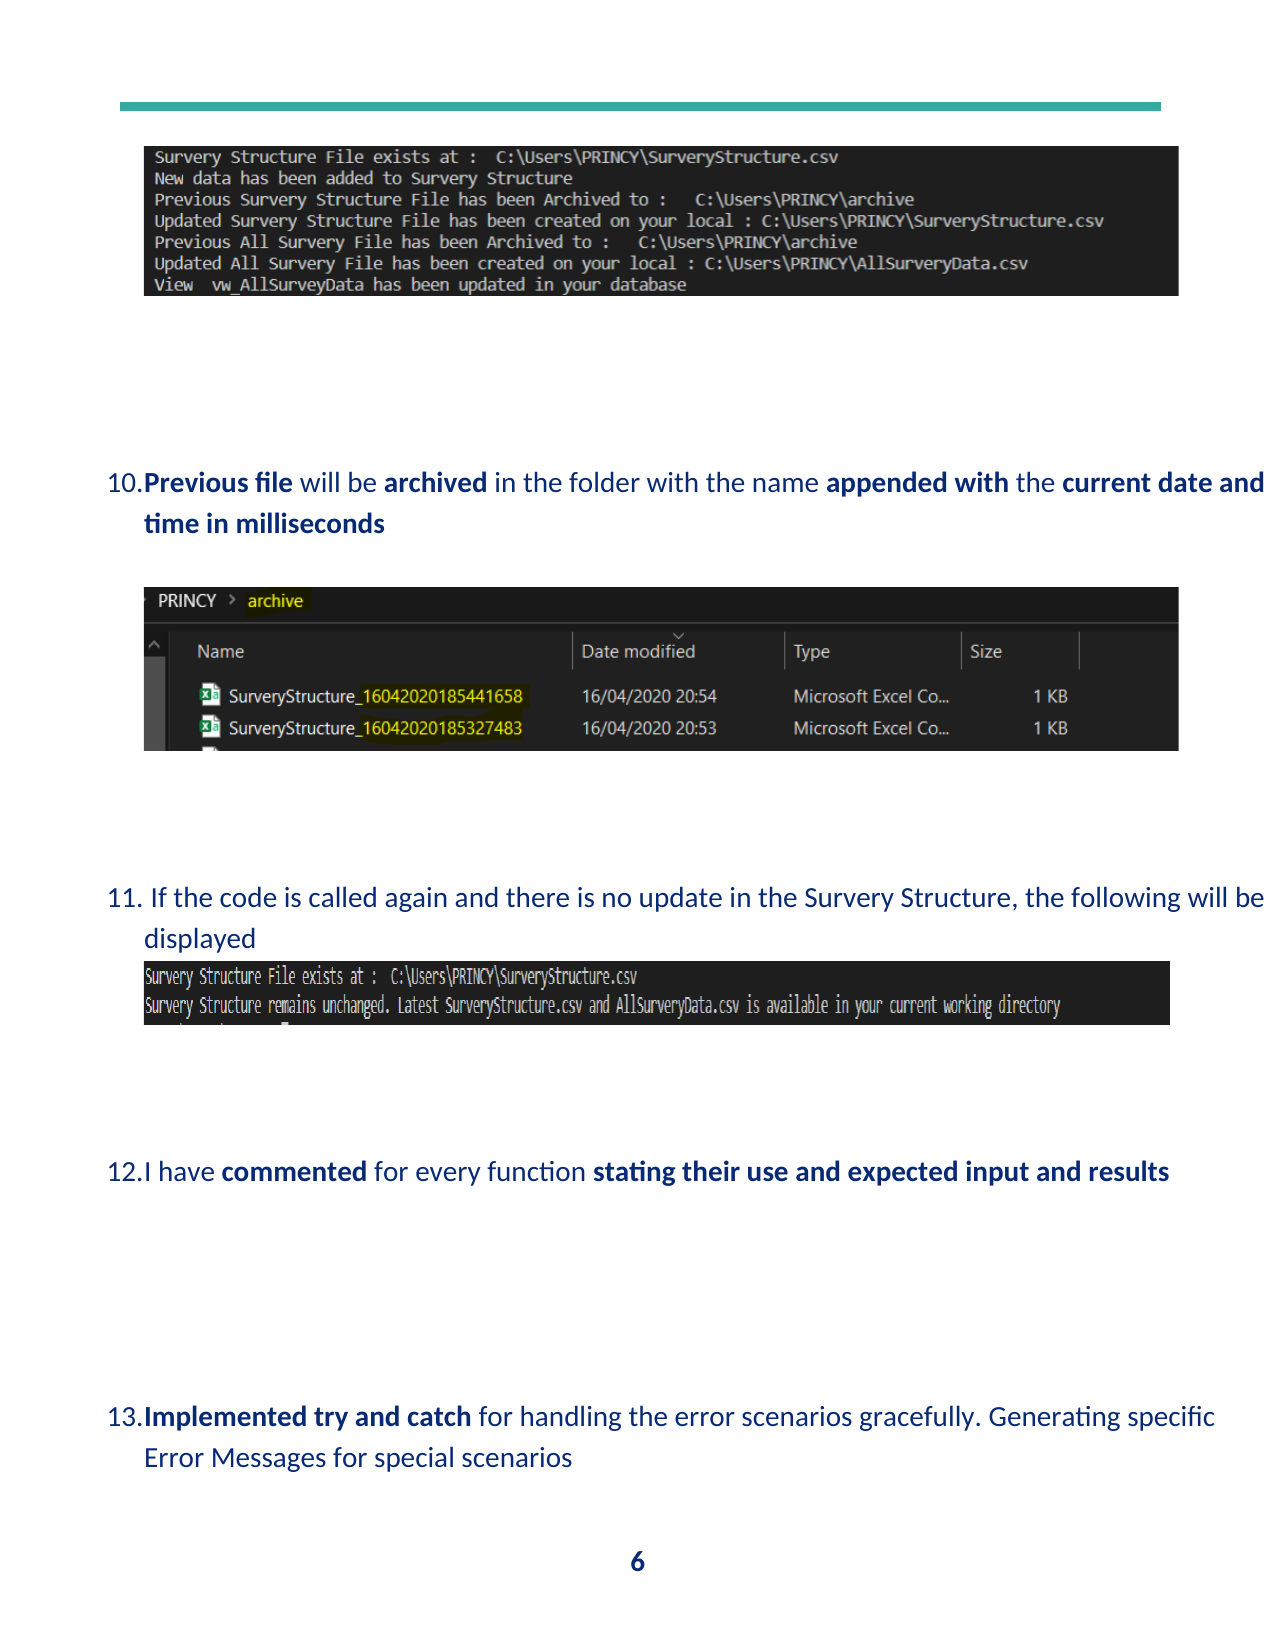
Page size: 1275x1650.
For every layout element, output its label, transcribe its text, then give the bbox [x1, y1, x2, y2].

table_header Highlights: I didn’t want crucial information like DB credentials to be visible in the code. So I created a YAML File to store the database details User is reminded about the YAML File as soon as the code is executed I have implemented a class Created function for the purpose of reusability Created a main function for calling the class and the objects All the packages will be automatically imported if present in the environment else installed and then imported. If the code is being run for the first time, Survey Structure, All Survery data and the view in DB will be created and the following message will be displayed The survey structure and AllSurveryData will be stored in a csv in the current working directory. If the survey structure is updated, a new folder called archive will be created in the same directory and the code will display the following message Previous file will be archived in the folder with the name appended with the current date and time in milliseconds If the code is called again and there is no update in the Survery Structure, the following will be displayed I have commented for every function stating their use and expected input and results Implemented try and catch for handling the error scenarios gracefully. Generating specific Error Messages for special scenarios [31, 147, 1272, 1480]
